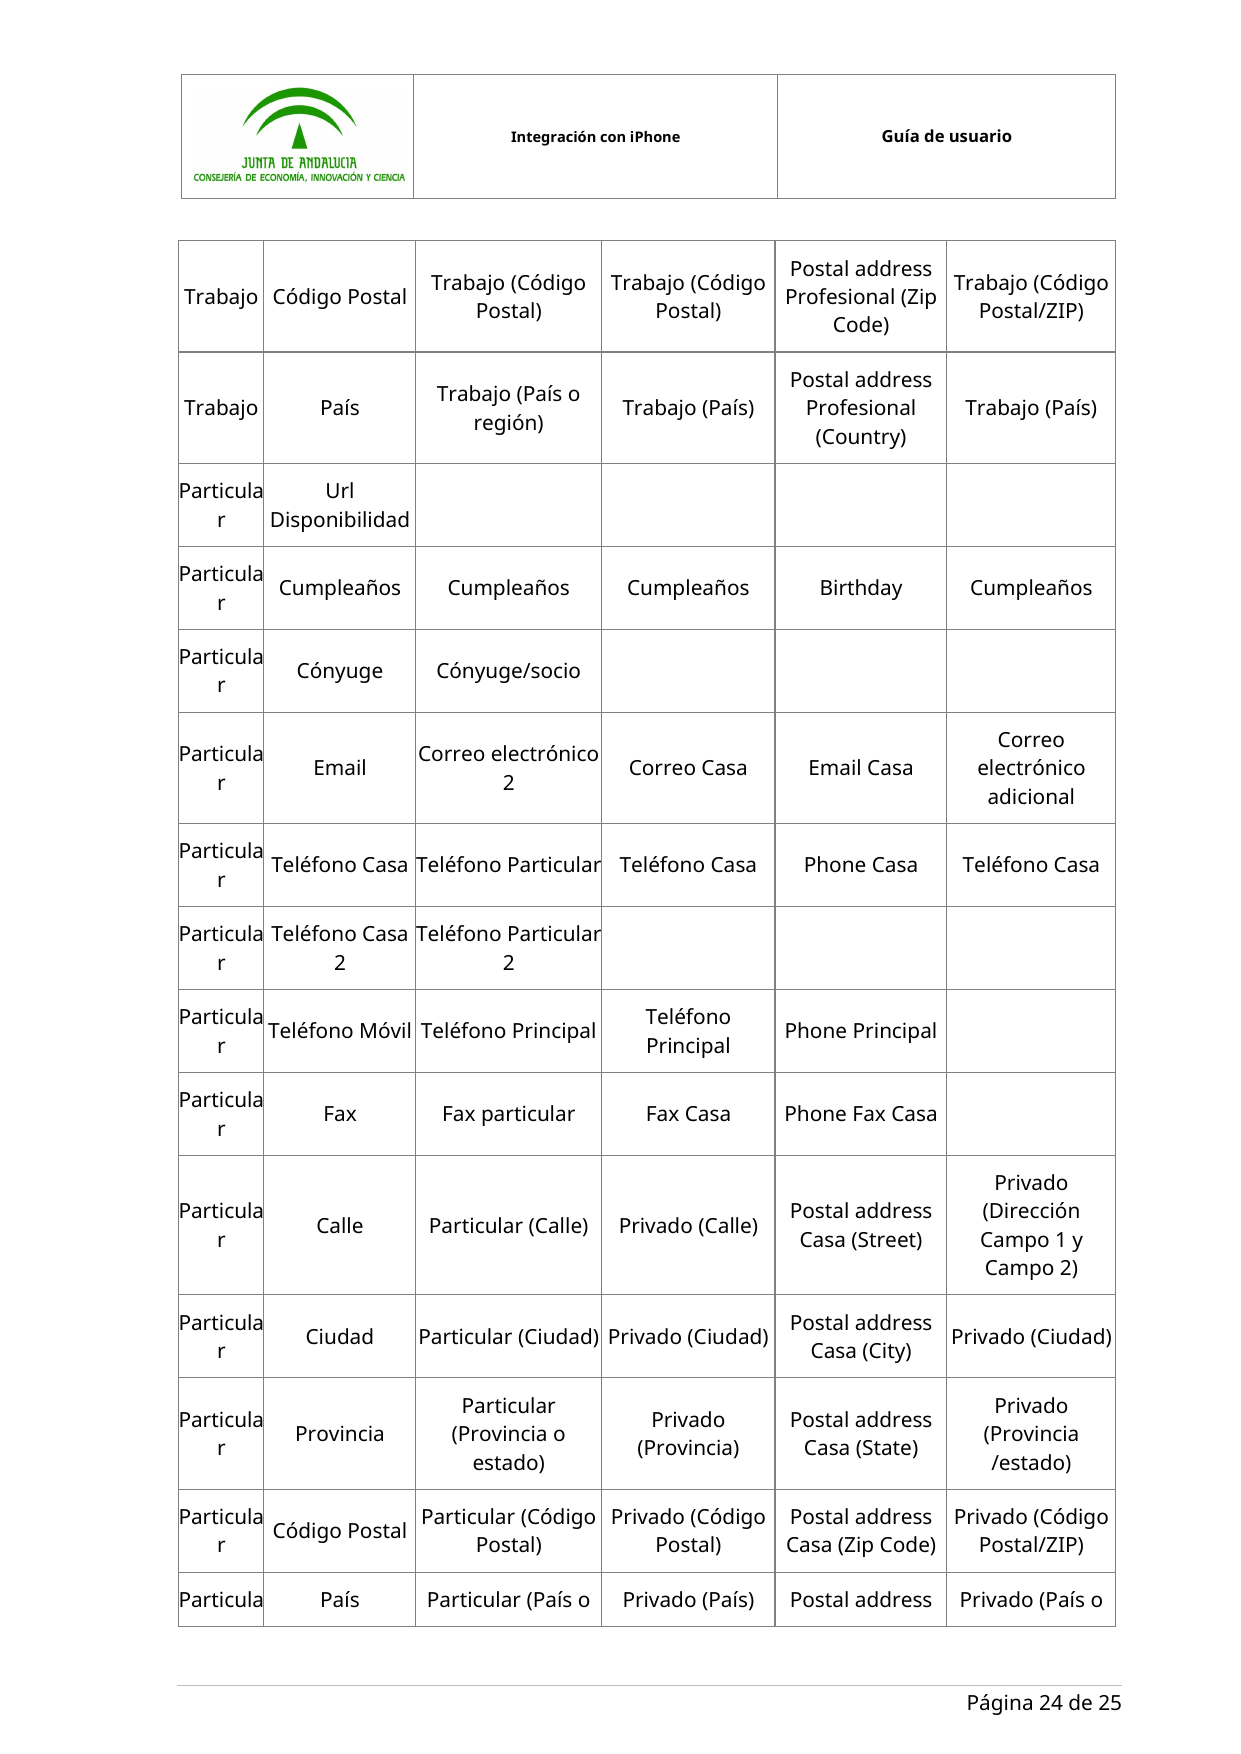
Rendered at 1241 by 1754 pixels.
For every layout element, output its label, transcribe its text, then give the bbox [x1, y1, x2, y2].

table_cell Particular [179, 713, 263, 823]
table_cell Trabajo [179, 353, 263, 463]
table_cell Teléfono Casa [947, 824, 1115, 906]
table_cell Postal address Casa (Street) [776, 1156, 946, 1294]
table_cell [602, 464, 774, 546]
table_cell Particular (País o [416, 1573, 601, 1626]
table_cell Privado (Provincia) [602, 1378, 774, 1489]
table_cell Privado (Código Postal/ZIP) [947, 1490, 1115, 1572]
table_cell Privado (Calle) [602, 1156, 774, 1294]
table_cell Cumpleaños [264, 547, 415, 629]
table_cell Privado (Ciudad) [947, 1295, 1115, 1377]
table_cell Trabajo (País) [602, 353, 774, 463]
table_cell Trabajo (País o región) [416, 353, 601, 463]
table_cell Trabajo (Código Postal/ZIP) [947, 241, 1115, 351]
table_cell [947, 1073, 1115, 1154]
table_cell Fax particular [416, 1073, 601, 1154]
table_cell Teléfono Principal [602, 990, 774, 1072]
table_cell País [264, 353, 415, 463]
table_cell Privado (País o [947, 1573, 1115, 1626]
table_cell Postal address Casa (City) [776, 1295, 946, 1377]
table_cell Cónyuge/socio [416, 630, 601, 712]
table_cell Teléfono Particular 2 [416, 907, 601, 989]
table_cell Privado (Dirección Campo 1 y Campo 2) [947, 1156, 1115, 1294]
table_cell [602, 630, 774, 712]
table_cell Particular [179, 1073, 263, 1154]
table_cell Particular (Provincia o estado) [416, 1378, 601, 1489]
table_cell [602, 907, 774, 989]
table_cell Phone Principal [776, 990, 946, 1072]
table_cell Particular [179, 824, 263, 906]
table_cell Teléfono Móvil [264, 990, 415, 1072]
table_cell Ciudad [264, 1295, 415, 1377]
table_cell Cumpleaños [602, 547, 774, 629]
table_cell Particular [179, 547, 263, 629]
table_cell Correo electrónico adicional [947, 713, 1115, 823]
table_cell Privado (Ciudad) [602, 1295, 774, 1377]
table_cell Email Casa [776, 713, 946, 823]
table_cell Particular (Ciudad) [416, 1295, 601, 1377]
table_cell Url Disponibilidad [264, 464, 415, 546]
table_cell Particular [179, 464, 263, 546]
table_cell Privado (Código Postal) [602, 1490, 774, 1572]
table_cell Particular [179, 1295, 263, 1377]
table_cell Particular [179, 1490, 263, 1572]
table_cell Birthday [776, 547, 946, 629]
table_cell Postal address Casa (Zip Code) [776, 1490, 946, 1572]
table_cell Particular [179, 907, 263, 989]
table_cell Postal address Casa (State) [776, 1378, 946, 1489]
table_cell Particula [179, 1573, 263, 1626]
table_cell [947, 907, 1115, 989]
table_cell Postal address Profesional (Country) [776, 353, 946, 463]
table_cell Email [264, 713, 415, 823]
picture [192, 87, 407, 186]
table_cell Particular [179, 630, 263, 712]
table_cell País [264, 1573, 415, 1626]
table_cell Particular [179, 1378, 263, 1489]
table_cell [947, 990, 1115, 1072]
table_cell Phone Fax Casa [776, 1073, 946, 1154]
table_cell Cumpleaños [416, 547, 601, 629]
table_cell Trabajo [179, 241, 263, 351]
table_cell Cumpleaños [947, 547, 1115, 629]
table_cell Teléfono Casa [602, 824, 774, 906]
table_cell Fax [264, 1073, 415, 1154]
table_cell Fax Casa [602, 1073, 774, 1154]
table_cell Trabajo (País) [947, 353, 1115, 463]
table_cell Postal address [776, 1573, 946, 1626]
table_cell [416, 464, 601, 546]
table_cell Phone Casa [776, 824, 946, 906]
table_cell Privado (Provincia /estado) [947, 1378, 1115, 1489]
table_cell Cónyuge [264, 630, 415, 712]
table_cell [776, 630, 946, 712]
table_cell Código Postal [264, 1490, 415, 1572]
table_cell Privado (País) [602, 1573, 774, 1626]
table_cell Teléfono Casa 2 [264, 907, 415, 989]
table_cell Postal address Profesional (Zip Code) [776, 241, 946, 351]
table_cell Teléfono Particular [416, 824, 601, 906]
table_cell Calle [264, 1156, 415, 1294]
table_cell Trabajo (Código Postal) [602, 241, 774, 351]
table_cell Trabajo (Código Postal) [416, 241, 601, 351]
table_cell Particular [179, 1156, 263, 1294]
table_cell [947, 464, 1115, 546]
table_cell Correo electrónico 2 [416, 713, 601, 823]
table_cell Provincia [264, 1378, 415, 1489]
table_cell Teléfono Casa [264, 824, 415, 906]
table_cell [776, 464, 946, 546]
table_cell Código Postal [264, 241, 415, 351]
table_cell Particular (Código Postal) [416, 1490, 601, 1572]
table_cell [947, 630, 1115, 712]
table_cell Particular (Calle) [416, 1156, 601, 1294]
table_cell Teléfono Principal [416, 990, 601, 1072]
table_cell Particular [179, 990, 263, 1072]
table_cell Correo Casa [602, 713, 774, 823]
table_cell [776, 907, 946, 989]
